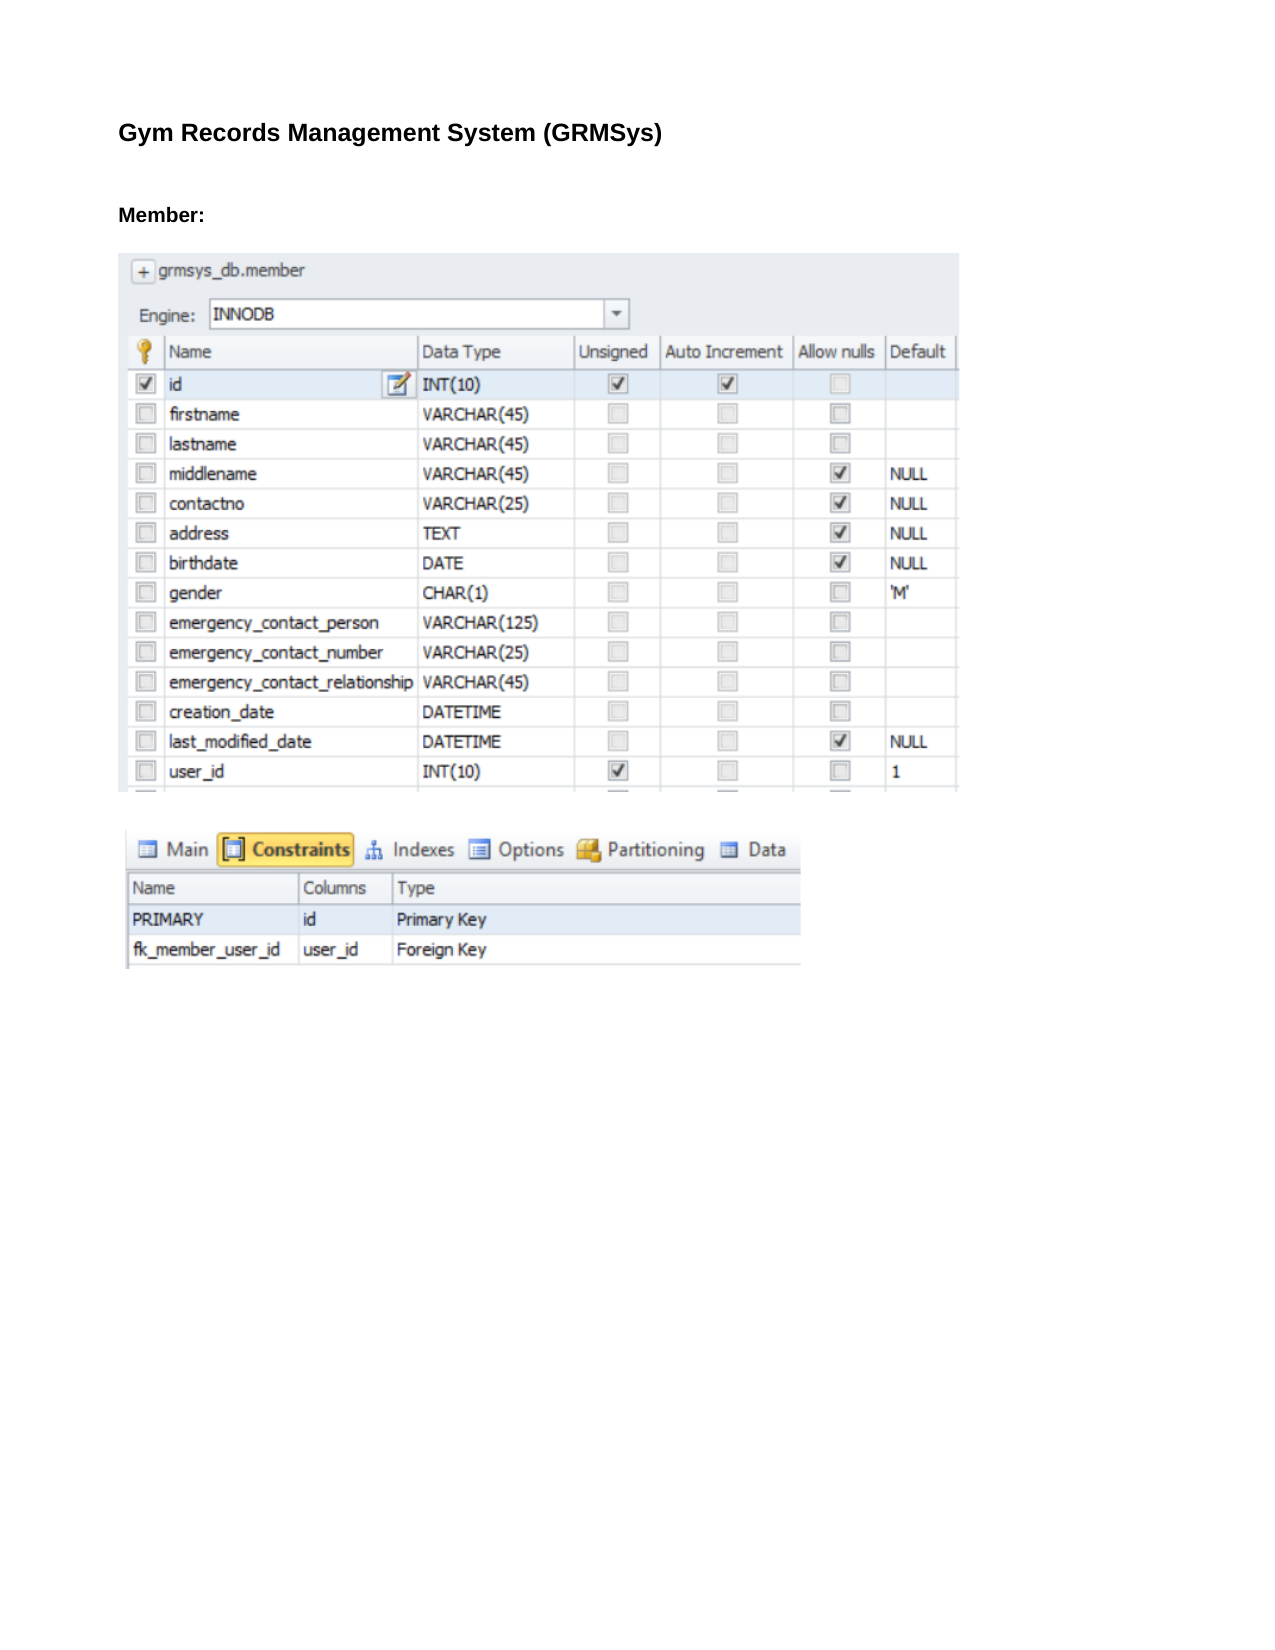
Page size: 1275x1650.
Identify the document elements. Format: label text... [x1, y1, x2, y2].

text Member: [118, 203, 1157, 227]
picture [125, 830, 801, 969]
picture [118, 253, 960, 792]
